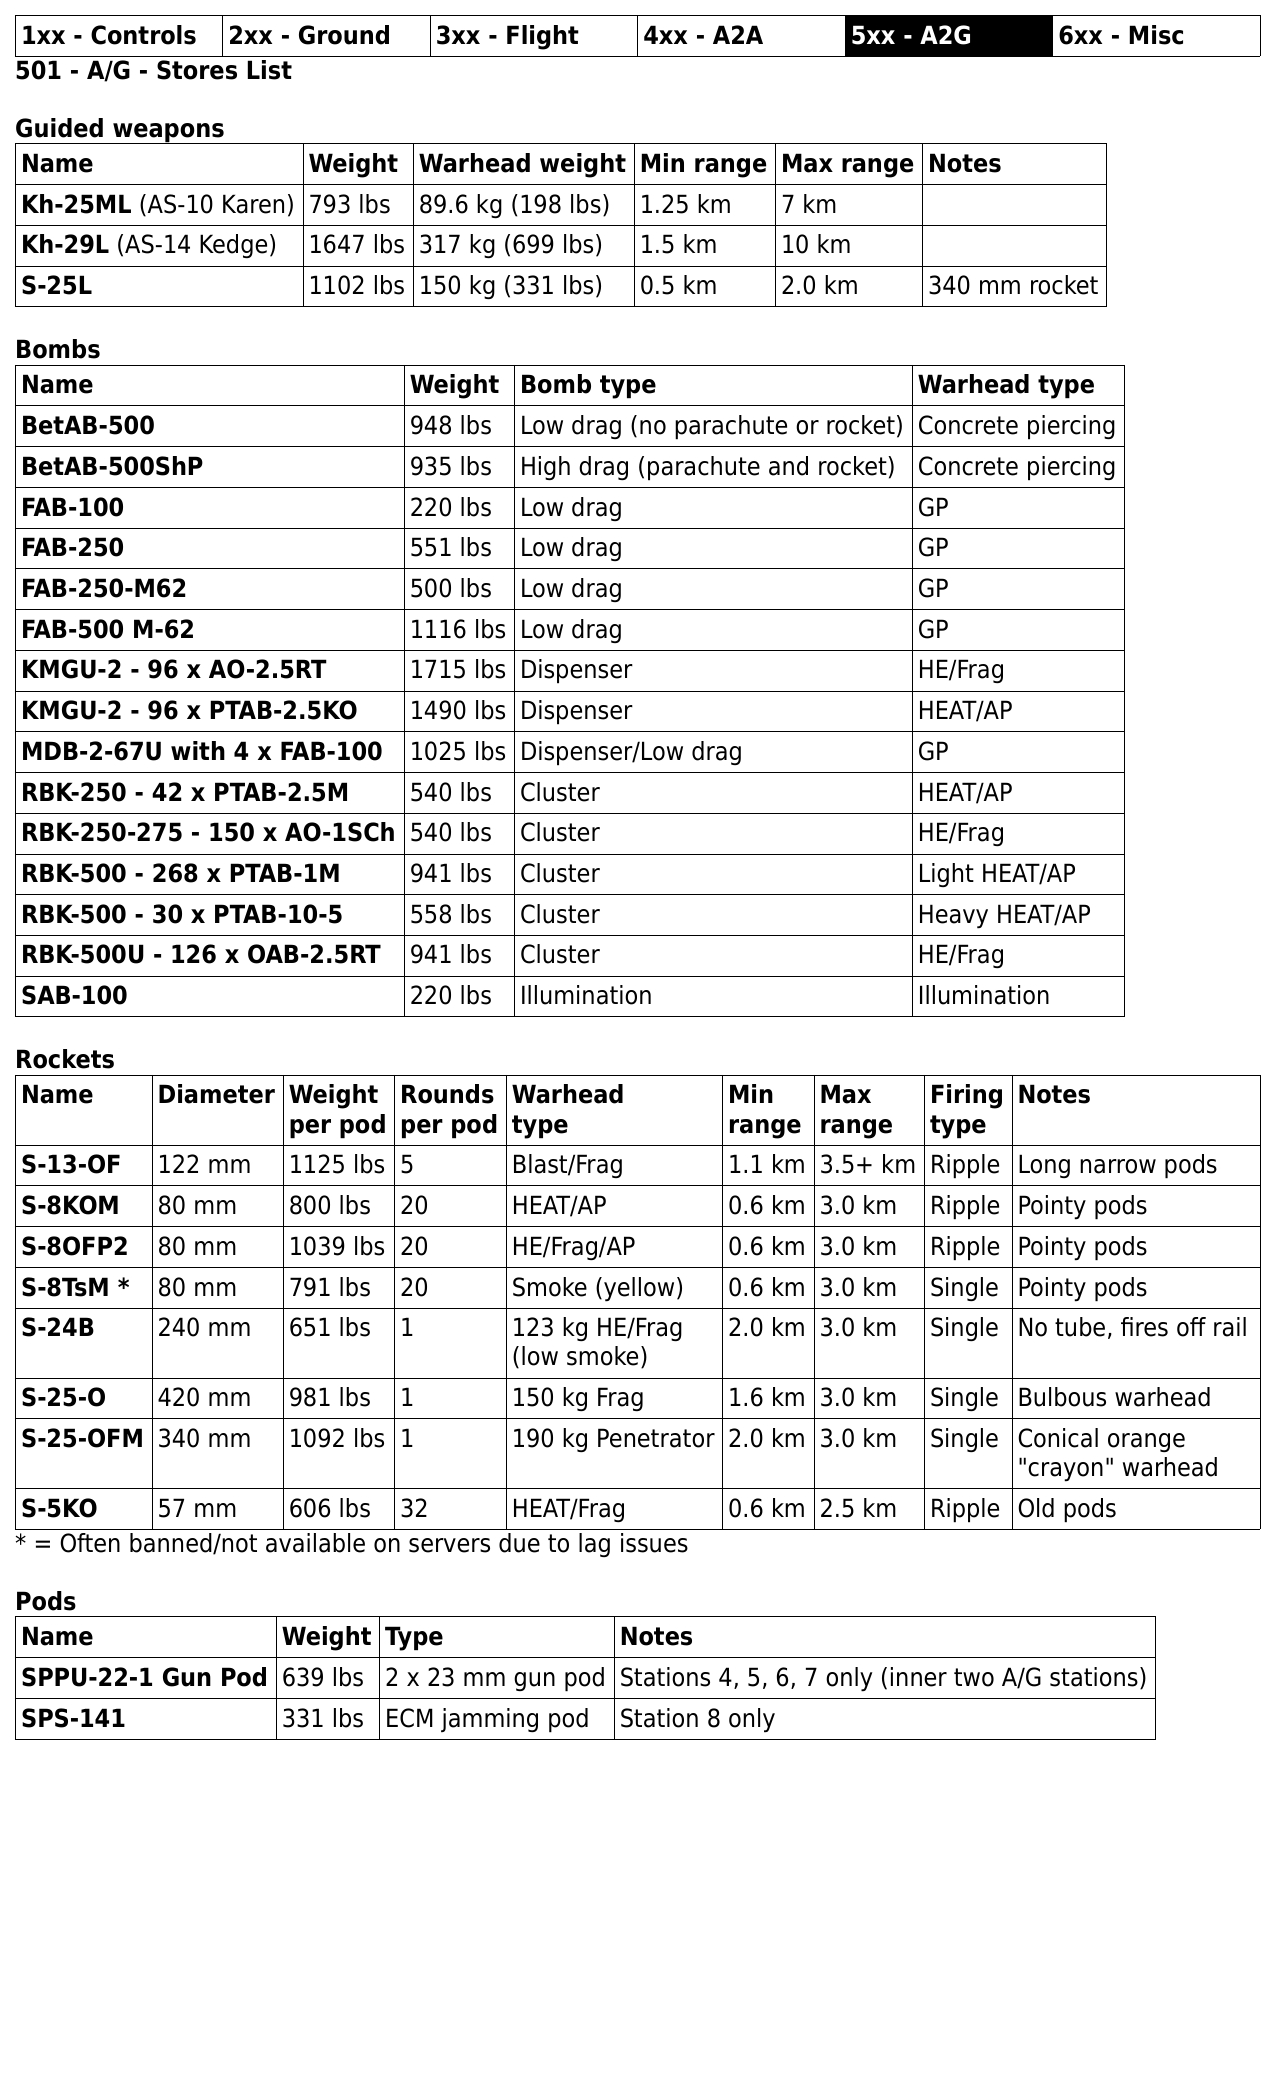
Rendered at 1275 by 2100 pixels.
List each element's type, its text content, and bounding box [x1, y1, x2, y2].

table_header Diameter [153, 1076, 283, 1145]
table_header Max range [815, 1076, 924, 1145]
table_cell GP [913, 569, 1124, 609]
table_cell 639 lbs [277, 1658, 379, 1698]
table_cell 981 lbs [284, 1379, 394, 1418]
table_cell S-8TsM * [16, 1268, 152, 1308]
table_cell 32 [395, 1489, 506, 1529]
table_cell 941 lbs [405, 936, 514, 976]
table_header Type [380, 1617, 614, 1657]
table_cell Low drag [515, 569, 912, 609]
table_cell MDB-2-67U with 4 x FAB-100 [16, 732, 404, 772]
table_cell Long narrow pods [1013, 1146, 1260, 1185]
table_cell S-25-O [16, 1379, 152, 1418]
table_cell 3.0 km [815, 1186, 924, 1226]
table_header Max range [776, 144, 922, 184]
table_cell Kh-29L (AS-14 Kedge) [16, 226, 303, 266]
table_cell Ripple [925, 1186, 1012, 1226]
table_cell 1.25 km [635, 185, 775, 225]
table_cell 540 lbs [405, 773, 514, 813]
table_cell FAB-250 [16, 529, 404, 568]
table_cell S-8OFP2 [16, 1227, 152, 1267]
table_cell Conical orange "crayon" warhead [1013, 1419, 1260, 1488]
table_header Rounds per pod [395, 1076, 506, 1145]
table_cell HE/Frag [913, 651, 1124, 691]
table_cell S-8KOM [16, 1186, 152, 1226]
table_cell FAB-500 M-62 [16, 610, 404, 650]
table_header Min range [635, 144, 775, 184]
table_cell 935 lbs [405, 447, 514, 487]
table_cell 420 mm [153, 1379, 283, 1418]
table_cell HEAT/AP [507, 1186, 722, 1226]
table_cell Single [925, 1309, 1012, 1377]
table_cell Low drag [515, 529, 912, 568]
table_cell BetAB-500 [16, 406, 404, 446]
table_cell Low drag [515, 488, 912, 528]
table_cell 1.6 km [723, 1379, 814, 1418]
table_cell Ripple [925, 1227, 1012, 1267]
table_cell GP [913, 732, 1124, 772]
table_header Notes [923, 144, 1106, 184]
table_cell 791 lbs [284, 1268, 394, 1308]
table_cell 317 kg (699 lbs) [414, 226, 634, 266]
table_cell 240 mm [153, 1309, 283, 1377]
table_cell Concrete piercing [913, 406, 1124, 446]
table_header Warhead weight [414, 144, 634, 184]
table_header Notes [615, 1617, 1155, 1657]
table_cell RBK-250-275 - 150 x AO-1SCh [16, 814, 404, 853]
table_cell S-13-OF [16, 1146, 152, 1185]
table_cell HEAT/Frag [507, 1489, 722, 1529]
table_cell Concrete piercing [913, 447, 1124, 487]
table_cell S-25L [16, 267, 303, 306]
table_cell 150 kg (331 lbs) [414, 267, 634, 306]
text Rockets [15, 1046, 1260, 1075]
table_cell 0.5 km [635, 267, 775, 306]
table_cell BetAB-500ShP [16, 447, 404, 487]
table_header 2xx - Ground [223, 16, 430, 56]
table_header 3xx - Flight [431, 16, 637, 56]
table_cell Pointy pods [1013, 1227, 1260, 1267]
table_cell Light HEAT/AP [913, 855, 1124, 894]
table_cell GP [913, 488, 1124, 528]
table_cell 20 [395, 1186, 506, 1226]
table_cell 20 [395, 1268, 506, 1308]
table_cell HEAT/AP [913, 692, 1124, 731]
table_cell 1 [395, 1309, 506, 1377]
table_cell SAB-100 [16, 977, 404, 1016]
table_cell 220 lbs [405, 488, 514, 528]
table_header 4xx - A2A [638, 16, 845, 56]
table_cell 340 mm rocket [923, 267, 1106, 306]
table_cell 800 lbs [284, 1186, 394, 1226]
table_cell Dispenser [515, 651, 912, 691]
table_cell Cluster [515, 814, 912, 853]
table_cell RBK-500 - 268 x PTAB-1M [16, 855, 404, 894]
table_cell 558 lbs [405, 895, 514, 935]
table_header Warhead type [913, 366, 1124, 405]
table_cell Single [925, 1419, 1012, 1488]
table_cell 3.0 km [815, 1268, 924, 1308]
table_cell Cluster [515, 936, 912, 976]
table_cell 1.1 km [723, 1146, 814, 1185]
table_cell 150 kg Frag [507, 1379, 722, 1418]
table_cell 340 mm [153, 1419, 283, 1488]
table_cell S-25-OFM [16, 1419, 152, 1488]
table_header Weight per pod [284, 1076, 394, 1145]
table_cell 3.0 km [815, 1227, 924, 1267]
table_cell RBK-500 - 30 x PTAB-10-5 [16, 895, 404, 935]
table_cell 2.5 km [815, 1489, 924, 1529]
table_cell 1715 lbs [405, 651, 514, 691]
table_cell 0.6 km [723, 1268, 814, 1308]
table_cell 3.5+ km [815, 1146, 924, 1185]
table_cell Single [925, 1379, 1012, 1418]
table_cell Kh-25ML (AS-10 Karen) [16, 185, 303, 225]
table_cell Dispenser [515, 692, 912, 731]
table_cell Ripple [925, 1146, 1012, 1185]
table_cell 220 lbs [405, 977, 514, 1016]
table_cell S-24B [16, 1309, 152, 1377]
table_header Name [16, 366, 404, 405]
table_cell RBK-500U - 126 x OAB-2.5RT [16, 936, 404, 976]
table_cell 1039 lbs [284, 1227, 394, 1267]
table_cell Bulbous warhead [1013, 1379, 1260, 1418]
table_cell 941 lbs [405, 855, 514, 894]
table_cell No tube, fires off rail [1013, 1309, 1260, 1377]
table_cell 331 lbs [277, 1699, 379, 1739]
table_cell 1116 lbs [405, 610, 514, 650]
table_cell 0.6 km [723, 1186, 814, 1226]
table_cell SPPU-22-1 Gun Pod [16, 1658, 276, 1698]
table_cell Single [925, 1268, 1012, 1308]
table_cell 5 [395, 1146, 506, 1185]
table_cell 20 [395, 1227, 506, 1267]
table_cell Pointy pods [1013, 1268, 1260, 1308]
table_cell 80 mm [153, 1268, 283, 1308]
table_cell Old pods [1013, 1489, 1260, 1529]
table_cell 122 mm [153, 1146, 283, 1185]
table_cell HE/Frag/AP [507, 1227, 722, 1267]
table_cell Cluster [515, 895, 912, 935]
table_cell 1 [395, 1419, 506, 1488]
table_cell 3.0 km [815, 1309, 924, 1377]
table_cell Dispenser/Low drag [515, 732, 912, 772]
table_cell 651 lbs [284, 1309, 394, 1377]
table_cell Cluster [515, 855, 912, 894]
text Guided weapons [15, 114, 1260, 143]
table_cell 80 mm [153, 1227, 283, 1267]
table_cell 2.0 km [723, 1419, 814, 1488]
table_cell 0.6 km [723, 1227, 814, 1267]
table_cell HE/Frag [913, 814, 1124, 853]
table_cell S-5KO [16, 1489, 152, 1529]
table_header 6xx - Misc [1053, 16, 1260, 56]
table_cell FAB-250-M62 [16, 569, 404, 609]
table_cell 1102 lbs [304, 267, 413, 306]
table_cell 80 mm [153, 1186, 283, 1226]
table_cell 948 lbs [405, 406, 514, 446]
table_cell 3.0 km [815, 1379, 924, 1418]
table_cell [923, 185, 1106, 225]
text * = Often banned/not available on servers due to lag issues [15, 1530, 1260, 1558]
table_header Name [16, 144, 303, 184]
table_header Name [16, 1617, 276, 1657]
table_cell 123 kg HE/Frag (low smoke) [507, 1309, 722, 1377]
table_cell 1647 lbs [304, 226, 413, 266]
text 501 - A/G - Stores List [15, 57, 1260, 85]
table_cell 1 [395, 1379, 506, 1418]
table_cell Heavy HEAT/AP [913, 895, 1124, 935]
table_cell 57 mm [153, 1489, 283, 1529]
table_header Weight [405, 366, 514, 405]
table_cell KMGU-2 - 96 x AO-2.5RT [16, 651, 404, 691]
table_cell 1490 lbs [405, 692, 514, 731]
table_cell GP [913, 529, 1124, 568]
table_cell 500 lbs [405, 569, 514, 609]
text Pods [15, 1587, 1260, 1616]
table_cell 89.6 kg (198 lbs) [414, 185, 634, 225]
table_cell Cluster [515, 773, 912, 813]
table_cell 1025 lbs [405, 732, 514, 772]
table_cell [923, 226, 1106, 266]
table_header Bomb type [515, 366, 912, 405]
table_cell Ripple [925, 1489, 1012, 1529]
table_cell 0.6 km [723, 1489, 814, 1529]
table_cell 3.0 km [815, 1419, 924, 1488]
table_cell Illumination [515, 977, 912, 1016]
table_cell Stations 4, 5, 6, 7 only (inner two A/G stations) [615, 1658, 1155, 1698]
table_cell ECM jamming pod [380, 1699, 614, 1739]
table_header Name [16, 1076, 152, 1145]
table_cell Low drag (no parachute or rocket) [515, 406, 912, 446]
table_cell 540 lbs [405, 814, 514, 853]
table_cell KMGU-2 - 96 x PTAB-2.5KO [16, 692, 404, 731]
table_header Warhead type [507, 1076, 722, 1145]
table_cell RBK-250 - 42 x PTAB-2.5M [16, 773, 404, 813]
table_cell 551 lbs [405, 529, 514, 568]
table_cell 2.0 km [776, 267, 922, 306]
table_cell 1.5 km [635, 226, 775, 266]
text Bombs [15, 336, 1260, 365]
table_cell High drag (parachute and rocket) [515, 447, 912, 487]
table_header 1xx - Controls [16, 16, 222, 56]
table_cell HE/Frag [913, 936, 1124, 976]
table_cell HEAT/AP [913, 773, 1124, 813]
table_cell Low drag [515, 610, 912, 650]
table_header Firing type [925, 1076, 1012, 1145]
table_cell GP [913, 610, 1124, 650]
table_cell 2 x 23 mm gun pod [380, 1658, 614, 1698]
table_cell 2.0 km [723, 1309, 814, 1377]
table_cell Smoke (yellow) [507, 1268, 722, 1308]
table_cell FAB-100 [16, 488, 404, 528]
table_cell Illumination [913, 977, 1124, 1016]
table_cell Station 8 only [615, 1699, 1155, 1739]
table_cell SPS-141 [16, 1699, 276, 1739]
table_header Notes [1013, 1076, 1260, 1145]
table_cell 190 kg Penetrator [507, 1419, 722, 1488]
table_header Weight [277, 1617, 379, 1657]
table_cell 10 km [776, 226, 922, 266]
table_cell Pointy pods [1013, 1186, 1260, 1226]
table_header Weight [304, 144, 413, 184]
table_cell Blast/Frag [507, 1146, 722, 1185]
table_cell 793 lbs [304, 185, 413, 225]
table_header 5xx - A2G [846, 16, 1052, 56]
table_cell 1092 lbs [284, 1419, 394, 1488]
table_header Min range [723, 1076, 814, 1145]
table_cell 7 km [776, 185, 922, 225]
table_cell 1125 lbs [284, 1146, 394, 1185]
table_cell 606 lbs [284, 1489, 394, 1529]
